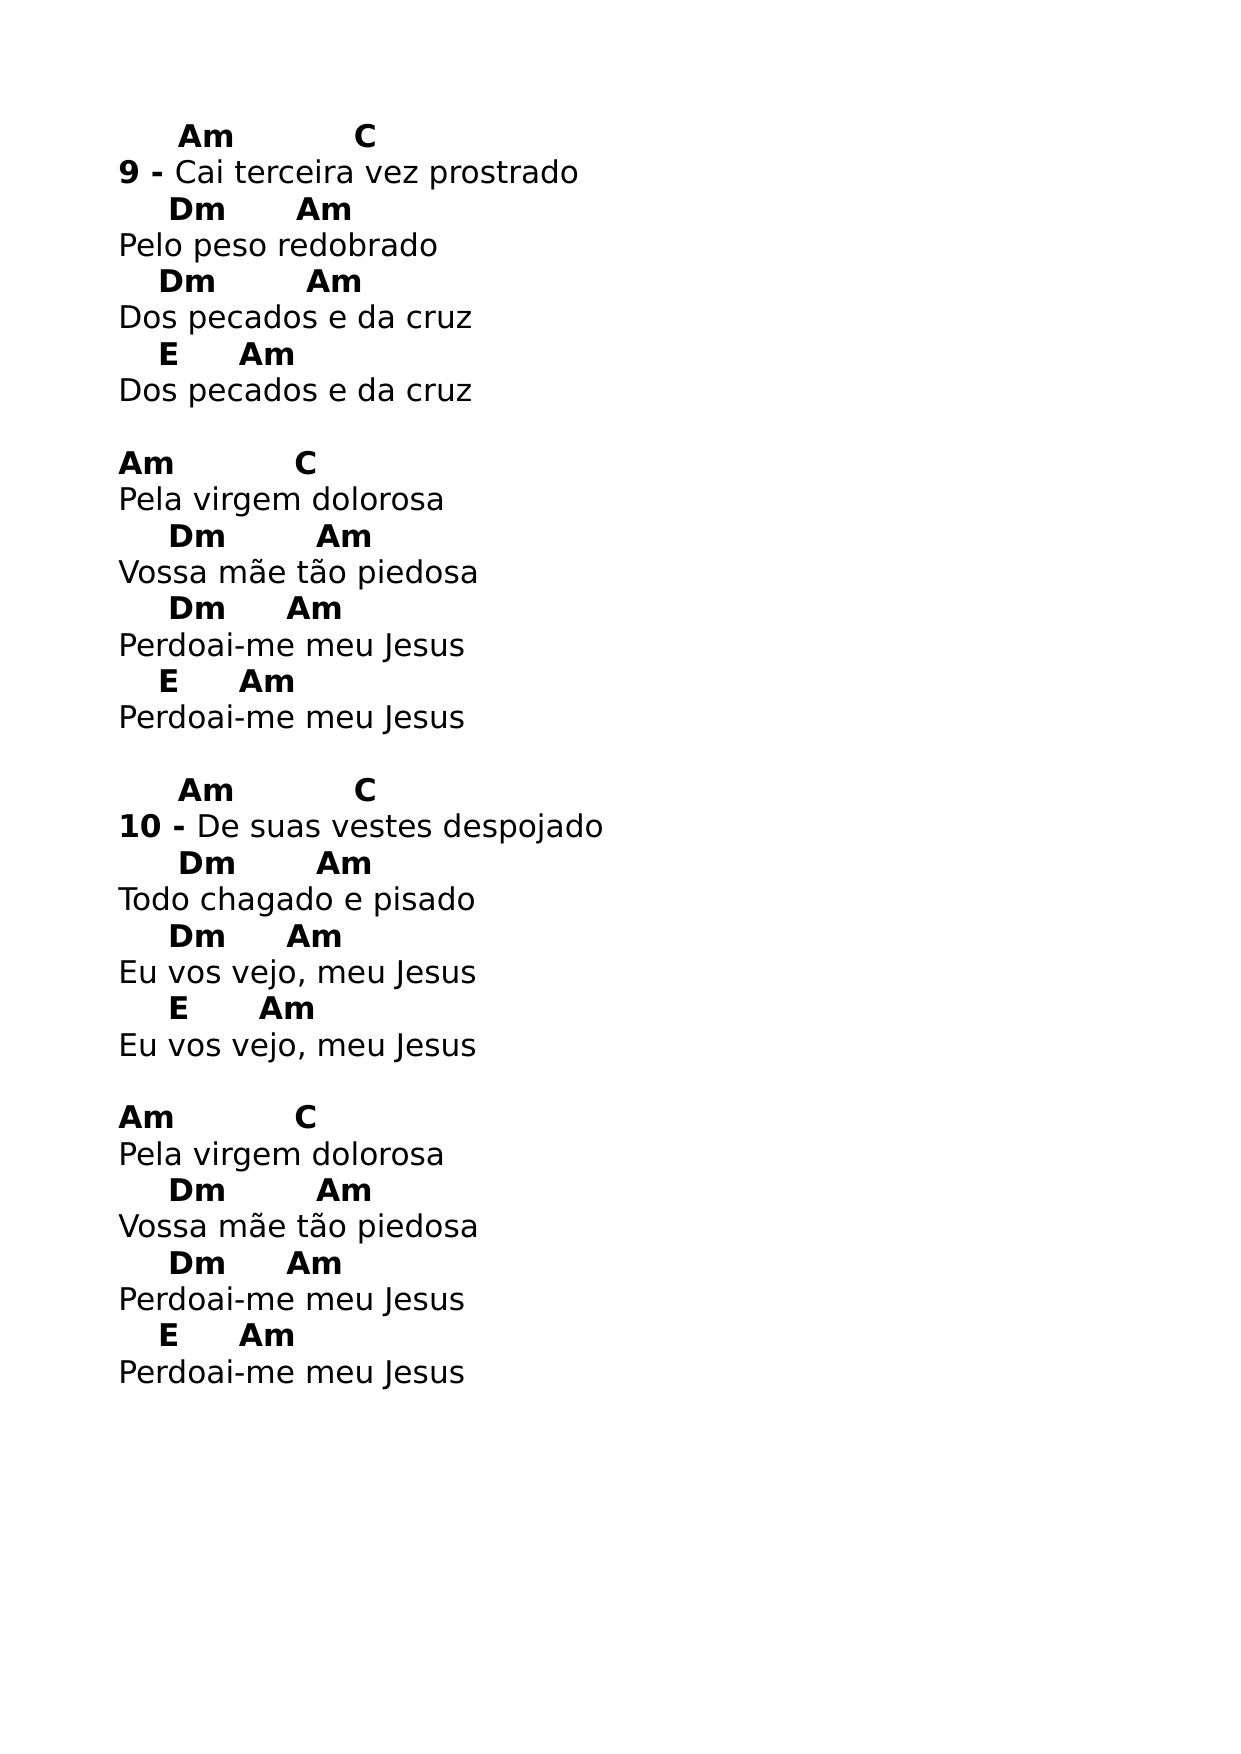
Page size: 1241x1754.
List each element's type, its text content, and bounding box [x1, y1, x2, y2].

text Dm Am [118, 845, 1122, 882]
text Dm Am [118, 1172, 1122, 1209]
text Vossa mãe tão piedosa [118, 1209, 1122, 1245]
text Perdoai-me meu Jesus [118, 1281, 1122, 1318]
text Eu vos vejo, meu Jesus [118, 1027, 1122, 1063]
text Dm Am [118, 1245, 1122, 1281]
text E Am [118, 663, 1122, 700]
text Am C [118, 1100, 1122, 1136]
text Perdoai-me meu Jesus [118, 627, 1122, 663]
text Dos pecados e da cruz [118, 300, 1122, 336]
text Dm Am [118, 518, 1122, 554]
text Perdoai-me meu Jesus [118, 1354, 1122, 1391]
text Dm Am [118, 263, 1122, 300]
text Dm Am [118, 191, 1122, 227]
text E Am [118, 1318, 1122, 1354]
text Todo chagado e pisado [118, 882, 1122, 918]
text Am C [118, 118, 1122, 154]
text Pela virgem dolorosa [118, 482, 1122, 518]
text 9 - Cai terceira vez prostrado [118, 154, 1122, 191]
text Pela virgem dolorosa [118, 1136, 1122, 1172]
text Am C [118, 445, 1122, 482]
text E Am [118, 991, 1122, 1027]
text 10 - De suas vestes despojado [118, 809, 1122, 845]
text Dm Am [118, 918, 1122, 954]
text Perdoai-me meu Jesus [118, 700, 1122, 736]
text E Am [118, 336, 1122, 373]
text Dm Am [118, 591, 1122, 627]
text Dos pecados e da cruz [118, 373, 1122, 409]
text Eu vos vejo, meu Jesus [118, 954, 1122, 991]
text Pelo peso redobrado [118, 227, 1122, 263]
text Vossa mãe tão piedosa [118, 554, 1122, 591]
text Am C [118, 772, 1122, 809]
